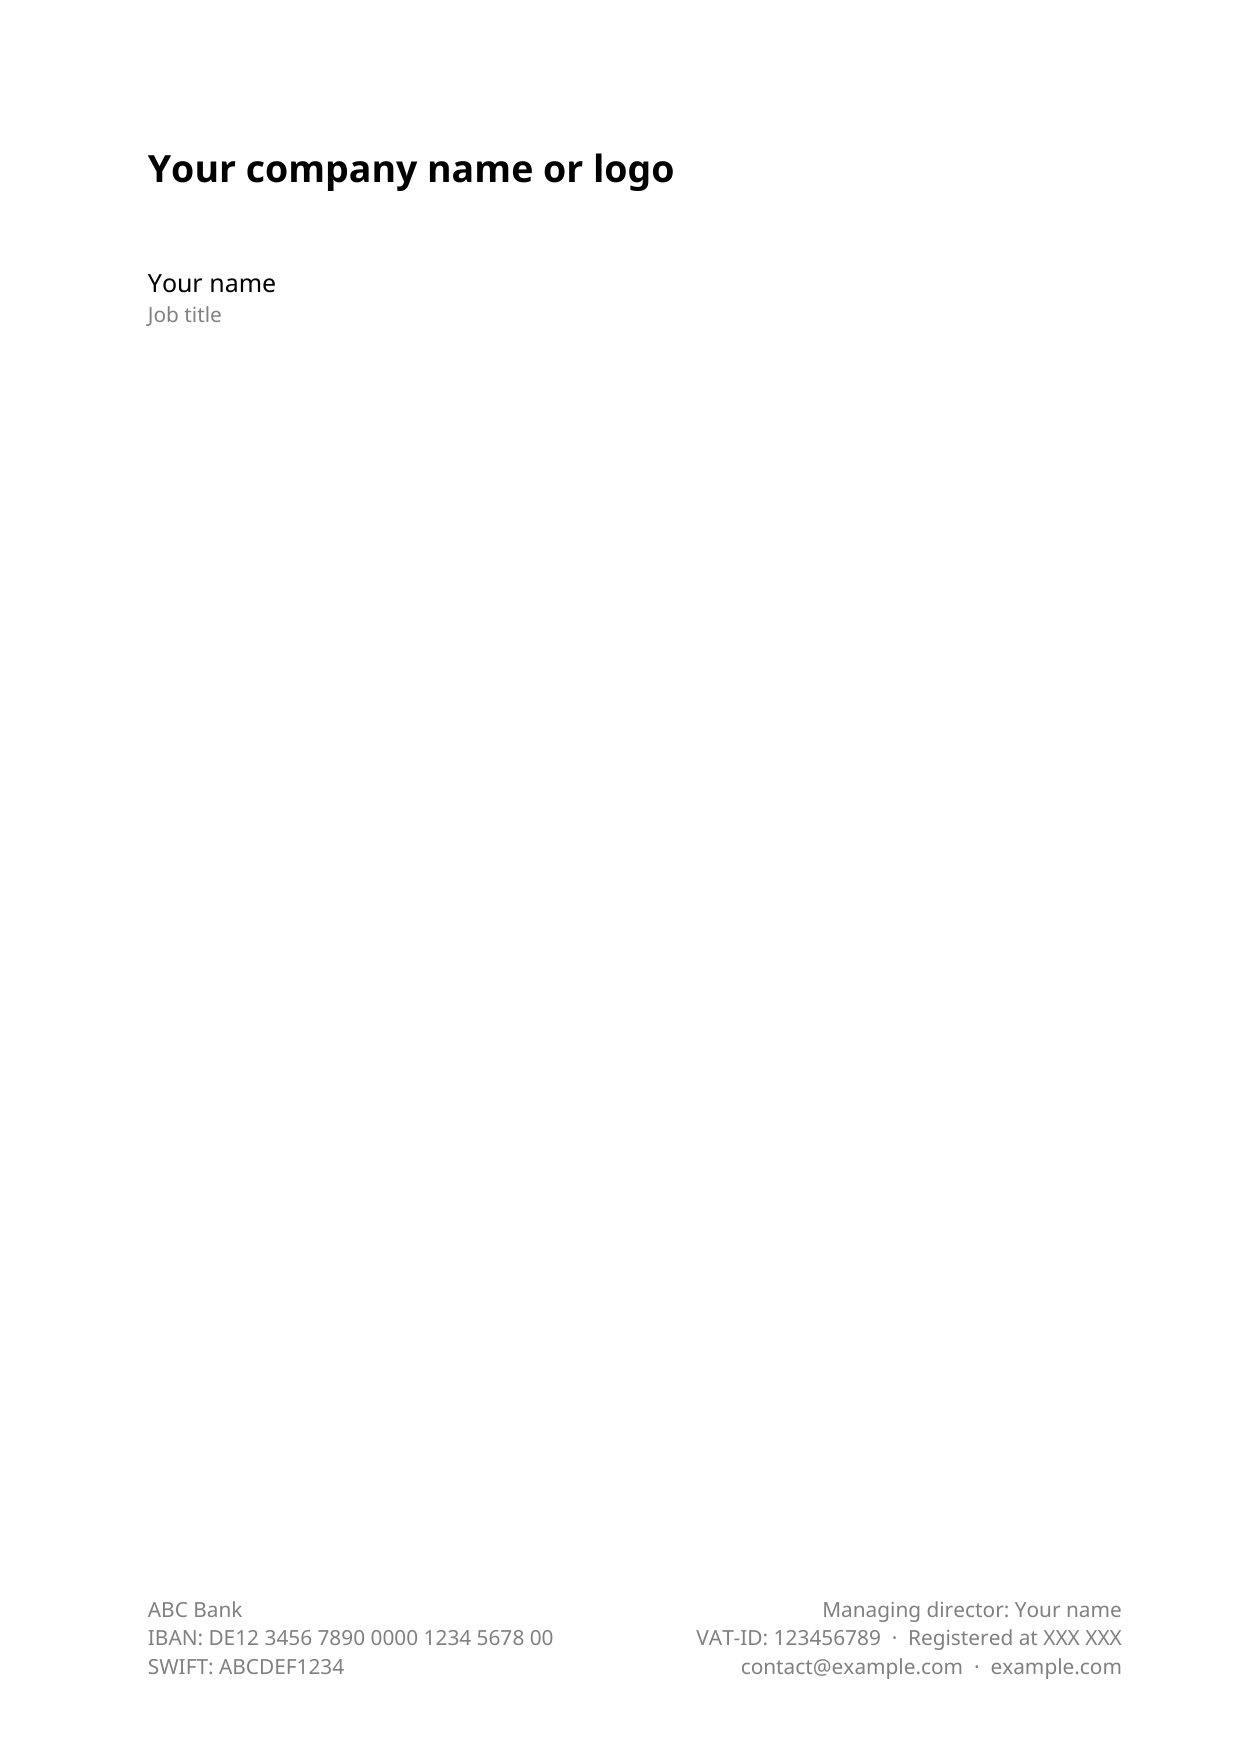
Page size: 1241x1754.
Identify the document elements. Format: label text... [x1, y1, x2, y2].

text Job title [148, 300, 1122, 328]
text Your name [148, 266, 1122, 300]
